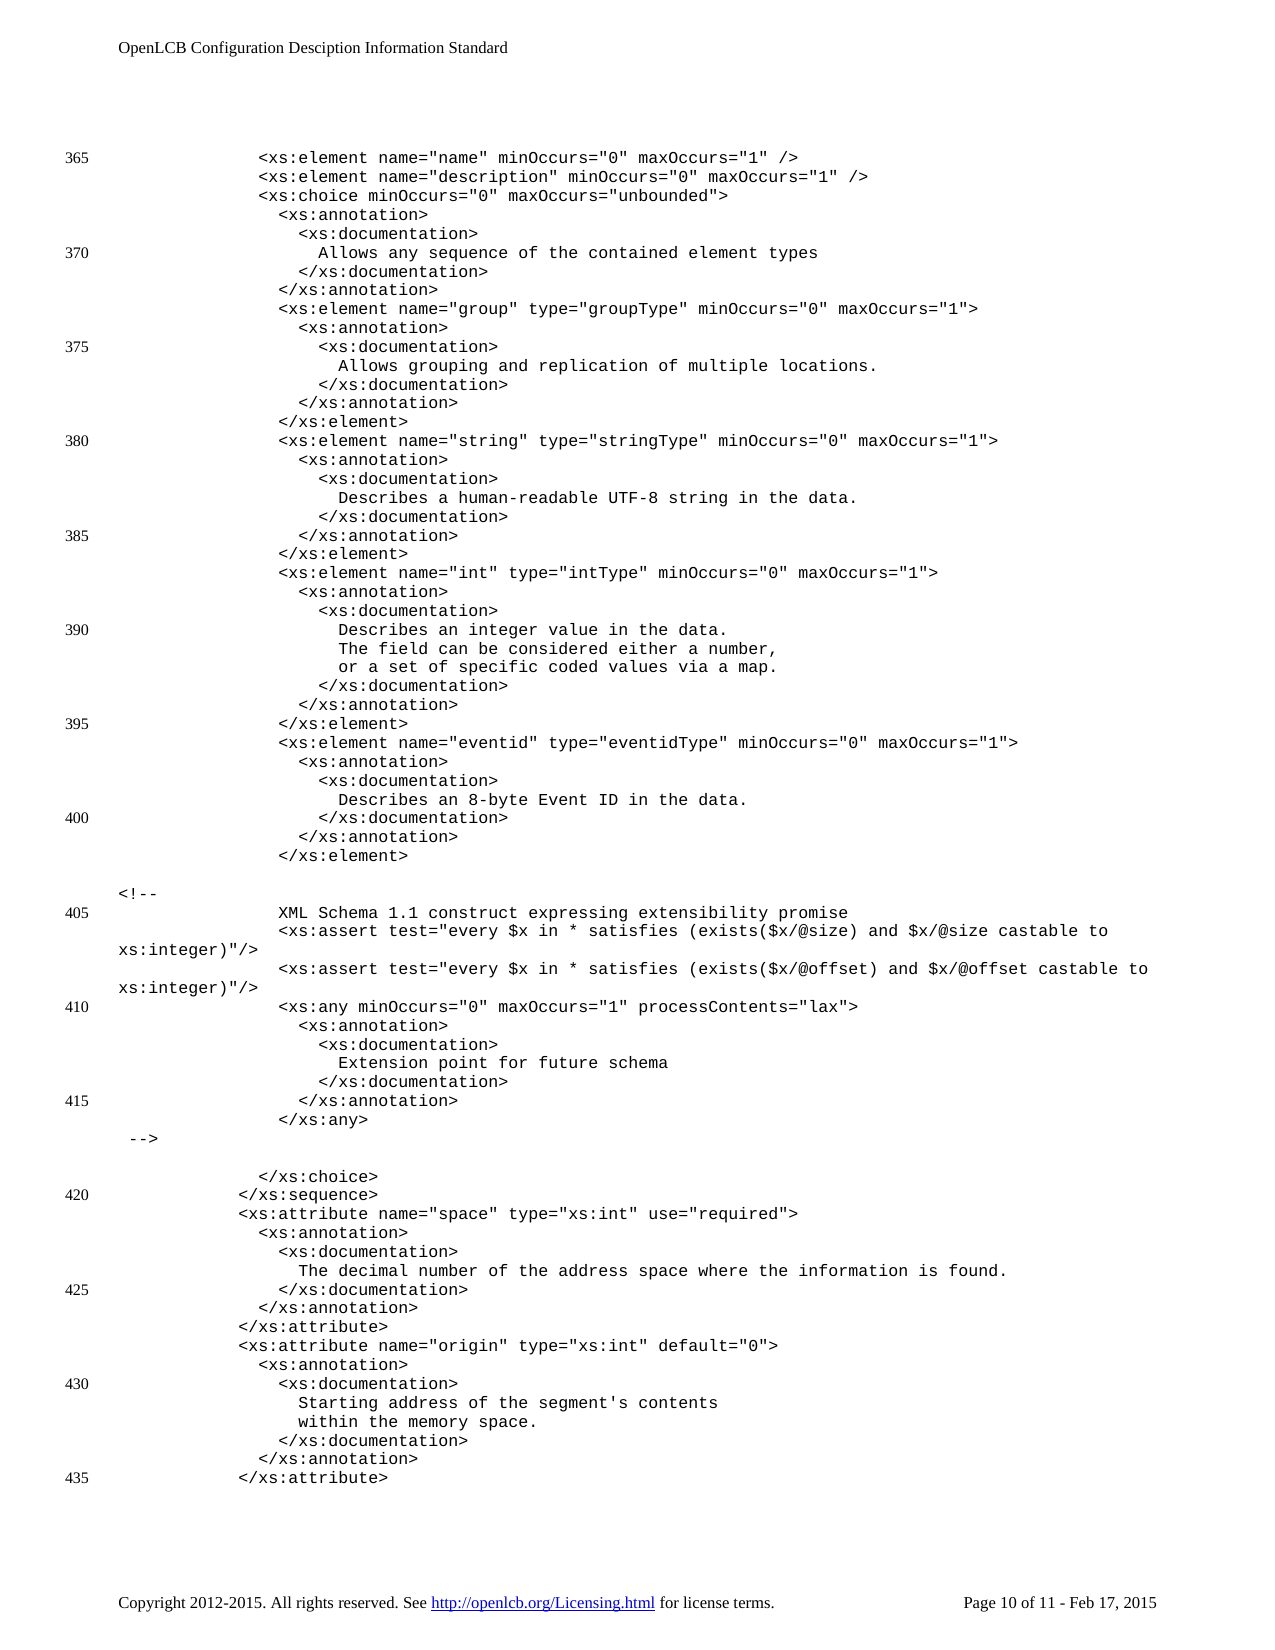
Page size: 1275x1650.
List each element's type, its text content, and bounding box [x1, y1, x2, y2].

text </xs:documentation> [118, 508, 1157, 527]
text </xs:attribute> [118, 1470, 1157, 1489]
text Allows any sequence of the contained element types [118, 244, 1157, 263]
text </xs:annotation> [118, 395, 1157, 414]
text <xs:element name="string" type="stringType" minOccurs="0" maxOccurs="1"> [118, 433, 1157, 452]
text <xs:annotation> [118, 207, 1157, 225]
text <xs:documentation> [118, 772, 1157, 791]
text </xs:annotation> [118, 527, 1157, 546]
text <xs:attribute name="space" type="xs:int" use="required"> [118, 1206, 1157, 1225]
text <xs:annotation> [118, 452, 1157, 471]
text </xs:annotation> [118, 282, 1157, 301]
text <xs:annotation> [118, 1357, 1157, 1376]
text <xs:annotation> [118, 584, 1157, 602]
text </xs:element> [118, 716, 1157, 734]
text within the memory space. [118, 1413, 1157, 1432]
text <xs:attribute name="origin" type="xs:int" default="0"> [118, 1338, 1157, 1357]
text <xs:annotation> [118, 753, 1157, 772]
text Describes an 8-byte Event ID in the data. [118, 791, 1157, 810]
text <xs:documentation> [118, 338, 1157, 357]
text XML Schema 1.1 construct expressing extensibility promise [118, 904, 1157, 923]
text Describes a human-readable UTF-8 string in the data. [118, 489, 1157, 508]
text Allows grouping and replication of multiple locations. [118, 357, 1157, 376]
text </xs:annotation> [118, 829, 1157, 848]
text </xs:documentation> [118, 1281, 1157, 1300]
text --> [118, 1130, 1157, 1149]
text <xs:element name="group" type="groupType" minOccurs="0" maxOccurs="1"> [118, 301, 1157, 320]
text <xs:element name="eventid" type="eventidType" minOccurs="0" maxOccurs="1"> [118, 734, 1157, 753]
text <xs:element name="description" minOccurs="0" maxOccurs="1" /> [118, 169, 1157, 188]
text <xs:any minOccurs="0" maxOccurs="1" processContents="lax"> [118, 998, 1157, 1017]
text <xs:documentation> [118, 1243, 1157, 1262]
text Starting address of the segment's contents [118, 1394, 1157, 1413]
text <xs:documentation> [118, 471, 1157, 489]
text <xs:annotation> [118, 1017, 1157, 1036]
text </xs:element> [118, 848, 1157, 866]
text <xs:documentation> [118, 1376, 1157, 1394]
text </xs:documentation> [118, 376, 1157, 395]
text </xs:choice> [118, 1168, 1157, 1187]
text </xs:documentation> [118, 263, 1157, 282]
text <xs:documentation> [118, 1036, 1157, 1055]
text </xs:documentation> [118, 1432, 1157, 1451]
text <xs:choice minOccurs="0" maxOccurs="unbounded"> [118, 188, 1157, 207]
text The decimal number of the address space where the information is found. [118, 1262, 1157, 1281]
text </xs:any> [118, 1112, 1157, 1130]
text </xs:attribute> [118, 1319, 1157, 1338]
text </xs:documentation> [118, 1074, 1157, 1093]
text <xs:assert test="every $x in * satisfies (exists($x/@size) and $x/@size castable to xs:integer)"/> [118, 923, 1157, 961]
text </xs:documentation> [118, 678, 1157, 697]
text </xs:sequence> [118, 1187, 1157, 1206]
text </xs:element> [118, 546, 1157, 565]
text Describes an integer value in the data. [118, 621, 1157, 640]
text </xs:element> [118, 414, 1157, 433]
text <!-- [118, 885, 1157, 904]
text <xs:assert test="every $x in * satisfies (exists($x/@offset) and $x/@offset castable to xs:integer)"/> [118, 961, 1157, 998]
text <xs:element name="int" type="intType" minOccurs="0" maxOccurs="1"> [118, 565, 1157, 584]
text </xs:annotation> [118, 1300, 1157, 1319]
text <xs:element name="name" minOccurs="0" maxOccurs="1" /> [118, 150, 1157, 169]
text </xs:documentation> [118, 810, 1157, 829]
text <xs:annotation> [118, 320, 1157, 338]
text </xs:annotation> [118, 697, 1157, 716]
text Extension point for future schema [118, 1055, 1157, 1074]
text <xs:annotation> [118, 1225, 1157, 1243]
text <xs:documentation> [118, 225, 1157, 244]
text The field can be considered either a number, [118, 640, 1157, 659]
text </xs:annotation> [118, 1451, 1157, 1470]
text <xs:documentation> [118, 602, 1157, 621]
text or a set of specific coded values via a map. [118, 659, 1157, 678]
text </xs:annotation> [118, 1093, 1157, 1112]
